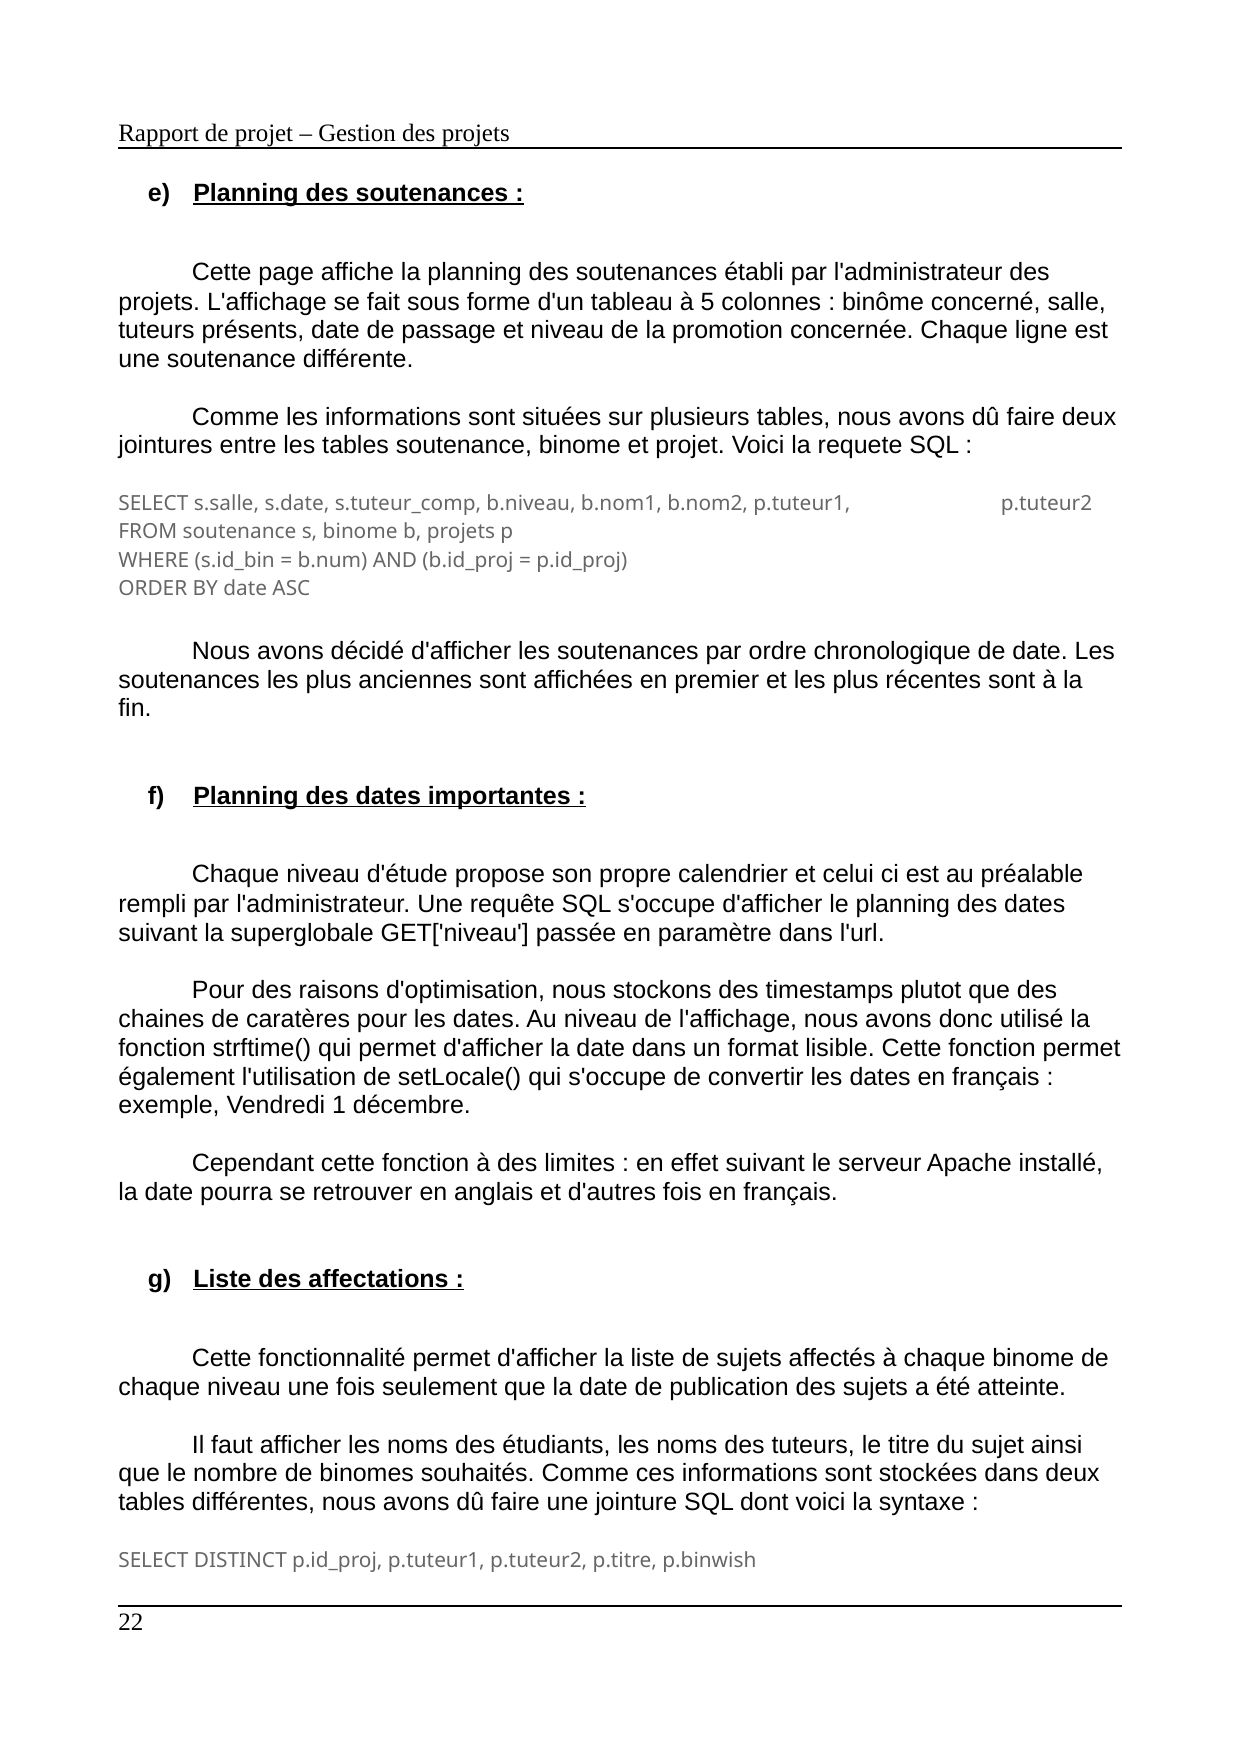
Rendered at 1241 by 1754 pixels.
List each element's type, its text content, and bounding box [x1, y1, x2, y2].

text Cette page affiche la planning des soutenances établi par l'administrateur des projets. L'affichage se fait sous forme d'un tableau à 5 colonnes : binôme concerné, salle, tuteurs présents, date de passage et niveau de la promotion concernée. Chaque ligne est une soutenance différente. [118, 253, 1122, 373]
text FROM soutenance s, binome b, projets p [118, 516, 1122, 545]
text WHERE (s.id_bin = b.num) AND (b.id_proj = p.id_proj) [118, 545, 1122, 573]
text ORDER BY date ASC [118, 573, 1122, 602]
subtitle Planning des soutenances : [122, 178, 1122, 207]
text Comme les informations sont situées sur plusieurs tables, nous avons dû faire deux jointures entre les tables soutenance, binome et projet. Voici la requete SQL : [118, 402, 1122, 459]
text Nous avons décidé d'afficher les soutenances par ordre chronologique de date. Les soutenances les plus anciennes sont affichées en premier et les plus récentes sont à la fin. [118, 636, 1122, 722]
text SELECT s.salle, s.date, s.tuteur_comp, b.niveau, b.nom1, b.nom2, p.tuteur1, p.tuteur2 [118, 488, 1122, 516]
text Pour des raisons d'optimisation, nous stockons des timestamps plutot que des chaines de caratères pour les dates. Au niveau de l'affichage, nous avons donc utilisé la fonction strftime() qui permet d'afficher la date dans un format lisible. Cette fonction permet également l'utilisation de setLocale() qui s'occupe de convertir les dates en français : exemple, Vendredi 1 décembre. [118, 975, 1122, 1119]
text Chaque niveau d'étude propose son propre calendrier et celui ci est au préalable rempli par l'administrateur. Une requête SQL s'occupe d'afficher le planning des dates suivant la superglobale GET['niveau'] passée en paramètre dans l'url. [118, 856, 1122, 947]
text SELECT DISTINCT p.id_proj, p.tuteur1, p.tuteur2, p.titre, p.binwish [118, 1545, 1122, 1573]
subtitle Planning des dates importantes : [122, 781, 1122, 809]
text Il faut afficher les noms des étudiants, les noms des tuteurs, le titre du sujet ainsi que le nombre de binomes souhaités. Comme ces informations sont stockées dans deux tables différentes, nous avons dû faire une jointure SQL dont voici la syntaxe : [118, 1430, 1122, 1516]
subtitle Liste des affectations : [122, 1264, 1122, 1293]
text Cependant cette fonction à des limites : en effet suivant le serveur Apache installé, la date pourra se retrouver en anglais et d'autres fois en français. [118, 1148, 1122, 1205]
text Cette fonctionnalité permet d'afficher la liste de sujets affectés à chaque binome de chaque niveau une fois seulement que la date de publication des sujets a été atteinte. [118, 1339, 1122, 1401]
